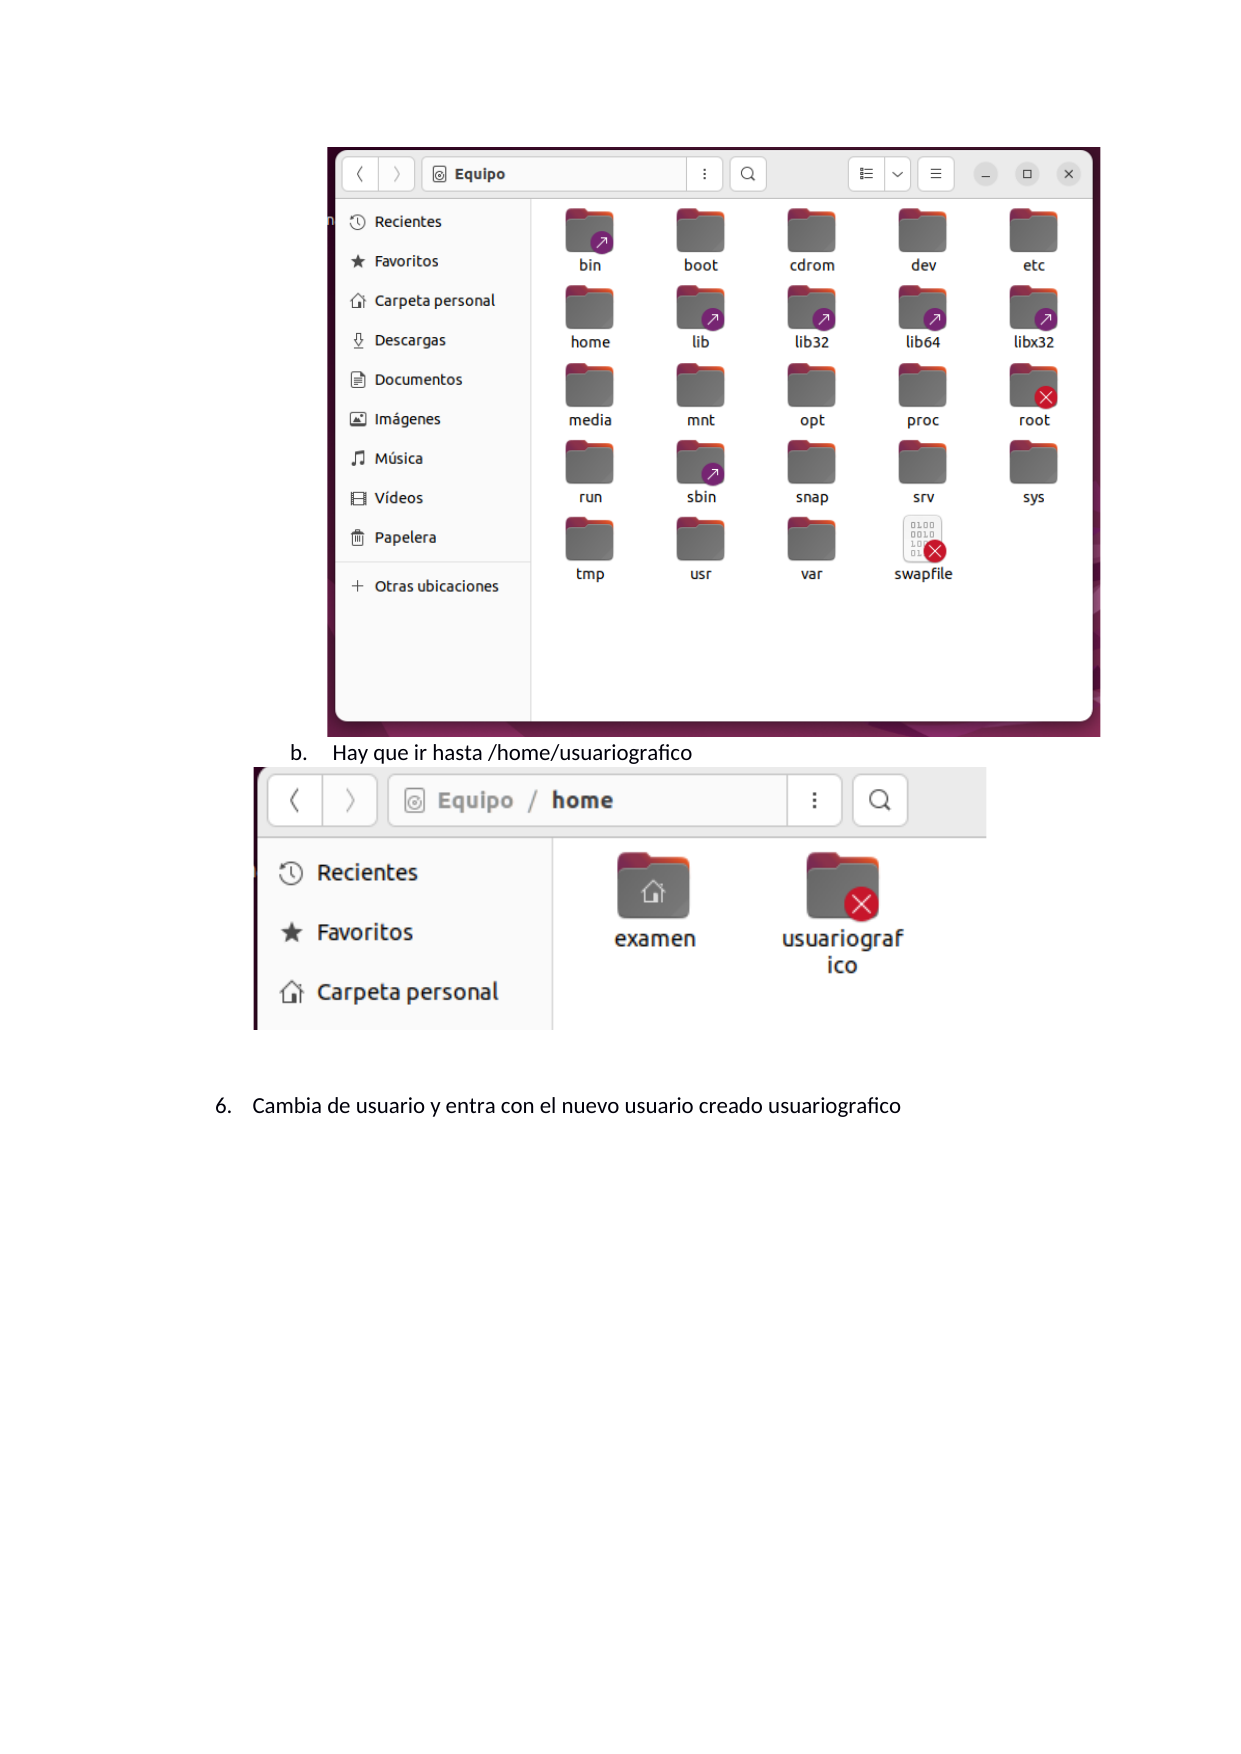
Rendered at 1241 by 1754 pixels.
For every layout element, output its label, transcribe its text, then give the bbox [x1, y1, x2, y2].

picture [253, 767, 987, 1030]
list Hay que ir hasta /home/usuariografico [290, 738, 1063, 766]
list Cambia de usuario y entra con el nuevo usuario creado usuariografico [215, 1091, 1063, 1119]
picture [327, 147, 1101, 737]
